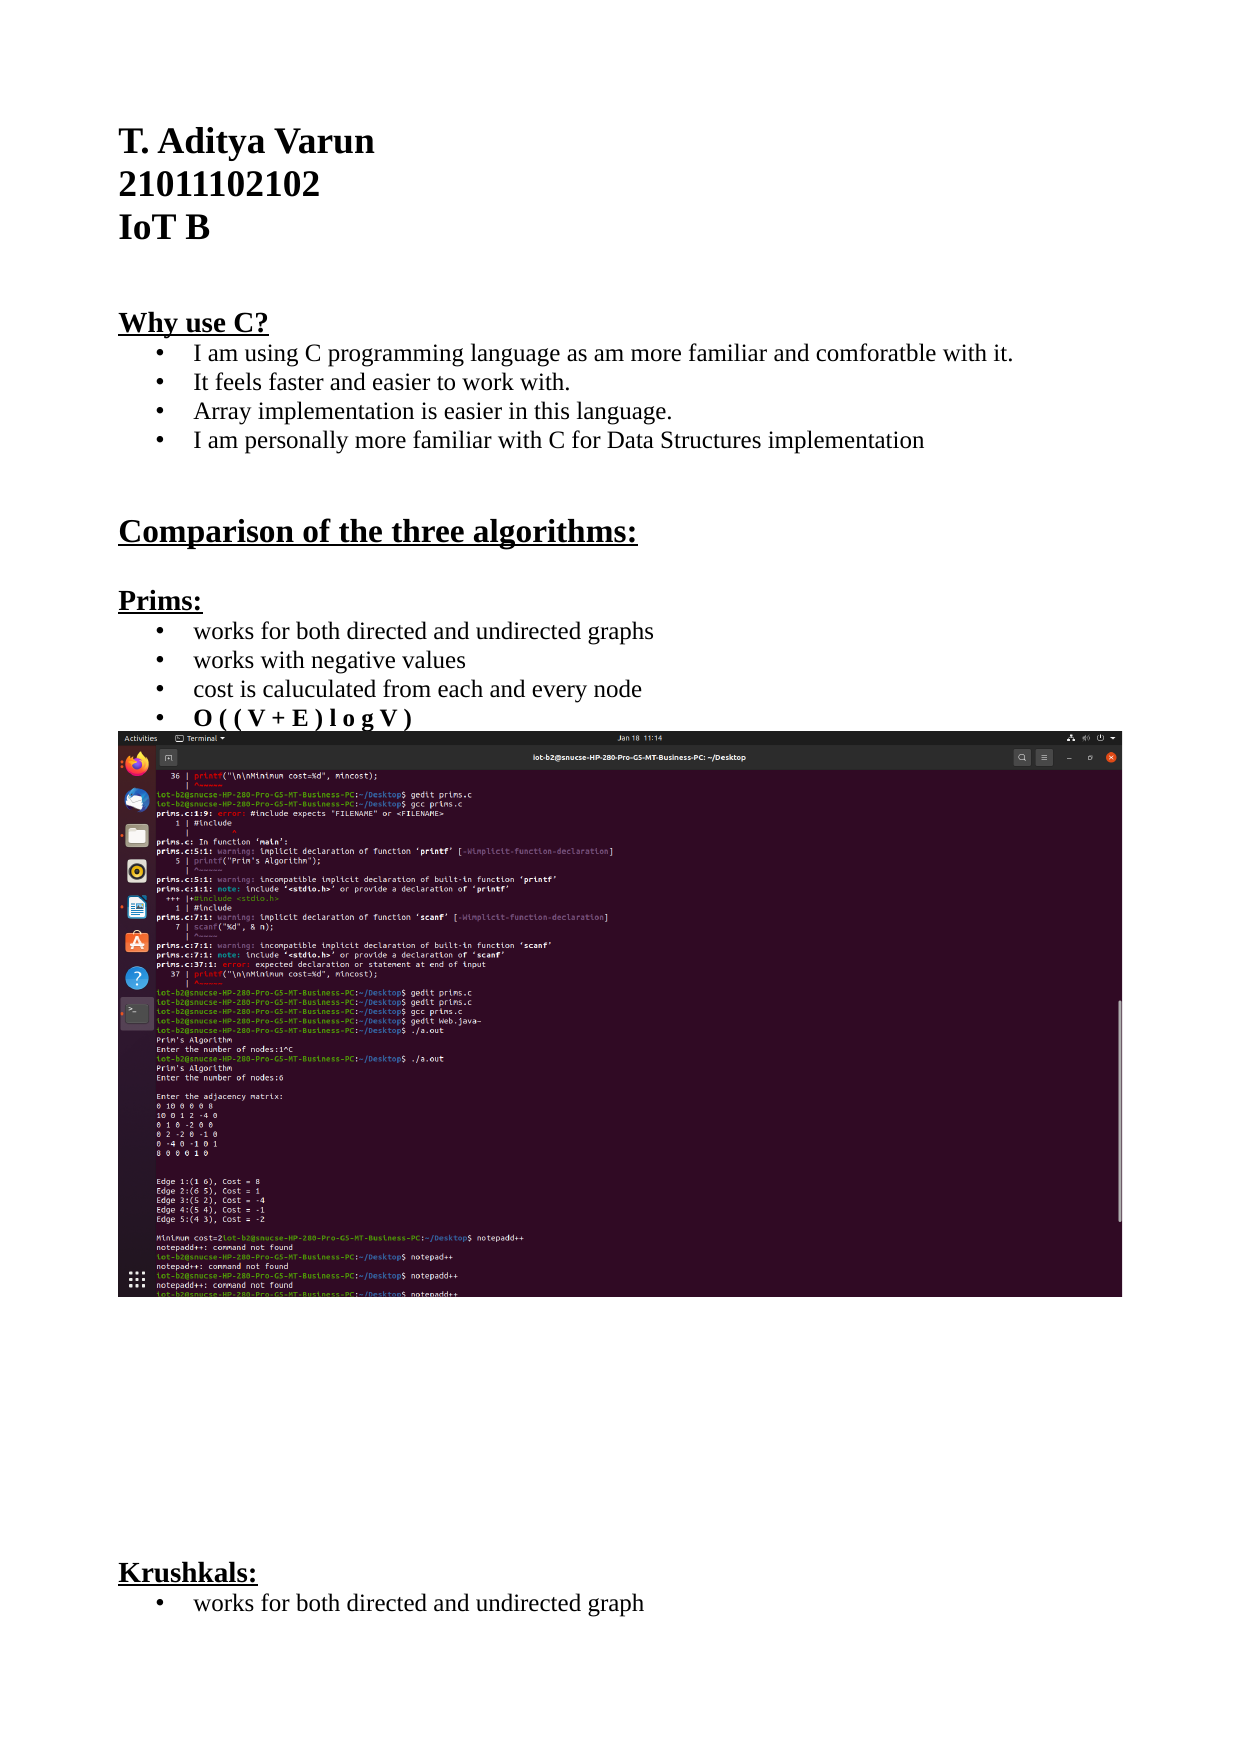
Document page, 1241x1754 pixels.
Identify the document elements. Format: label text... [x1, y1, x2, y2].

text Why use C? [118, 305, 1122, 338]
list works for both directed and undirected graph [156, 1588, 1122, 1617]
text Prims: [118, 583, 1122, 616]
list I am using C programming language as am more familiar and comforatble with it. [156, 338, 1122, 367]
picture [118, 731, 1123, 1297]
text IoT B [118, 204, 1122, 247]
list cost is caluculated from each and every node [156, 674, 1122, 703]
list works for both directed and undirected graphs [156, 616, 1122, 645]
list works with negative values [156, 645, 1122, 674]
list It feels faster and easier to work with. [156, 367, 1122, 396]
list I am personally more familiar with C for Data Structures implementation [156, 425, 1122, 453]
list O ( ( V + E ) l o g V ) [156, 703, 1122, 731]
list Array implementation is easier in this language. [156, 396, 1122, 425]
text Krushkals: [118, 1555, 1122, 1588]
text 21011102102 [118, 161, 1122, 204]
text Comparison of the three algorithms: [118, 511, 1122, 549]
text T. Aditya Varun [118, 118, 1122, 161]
